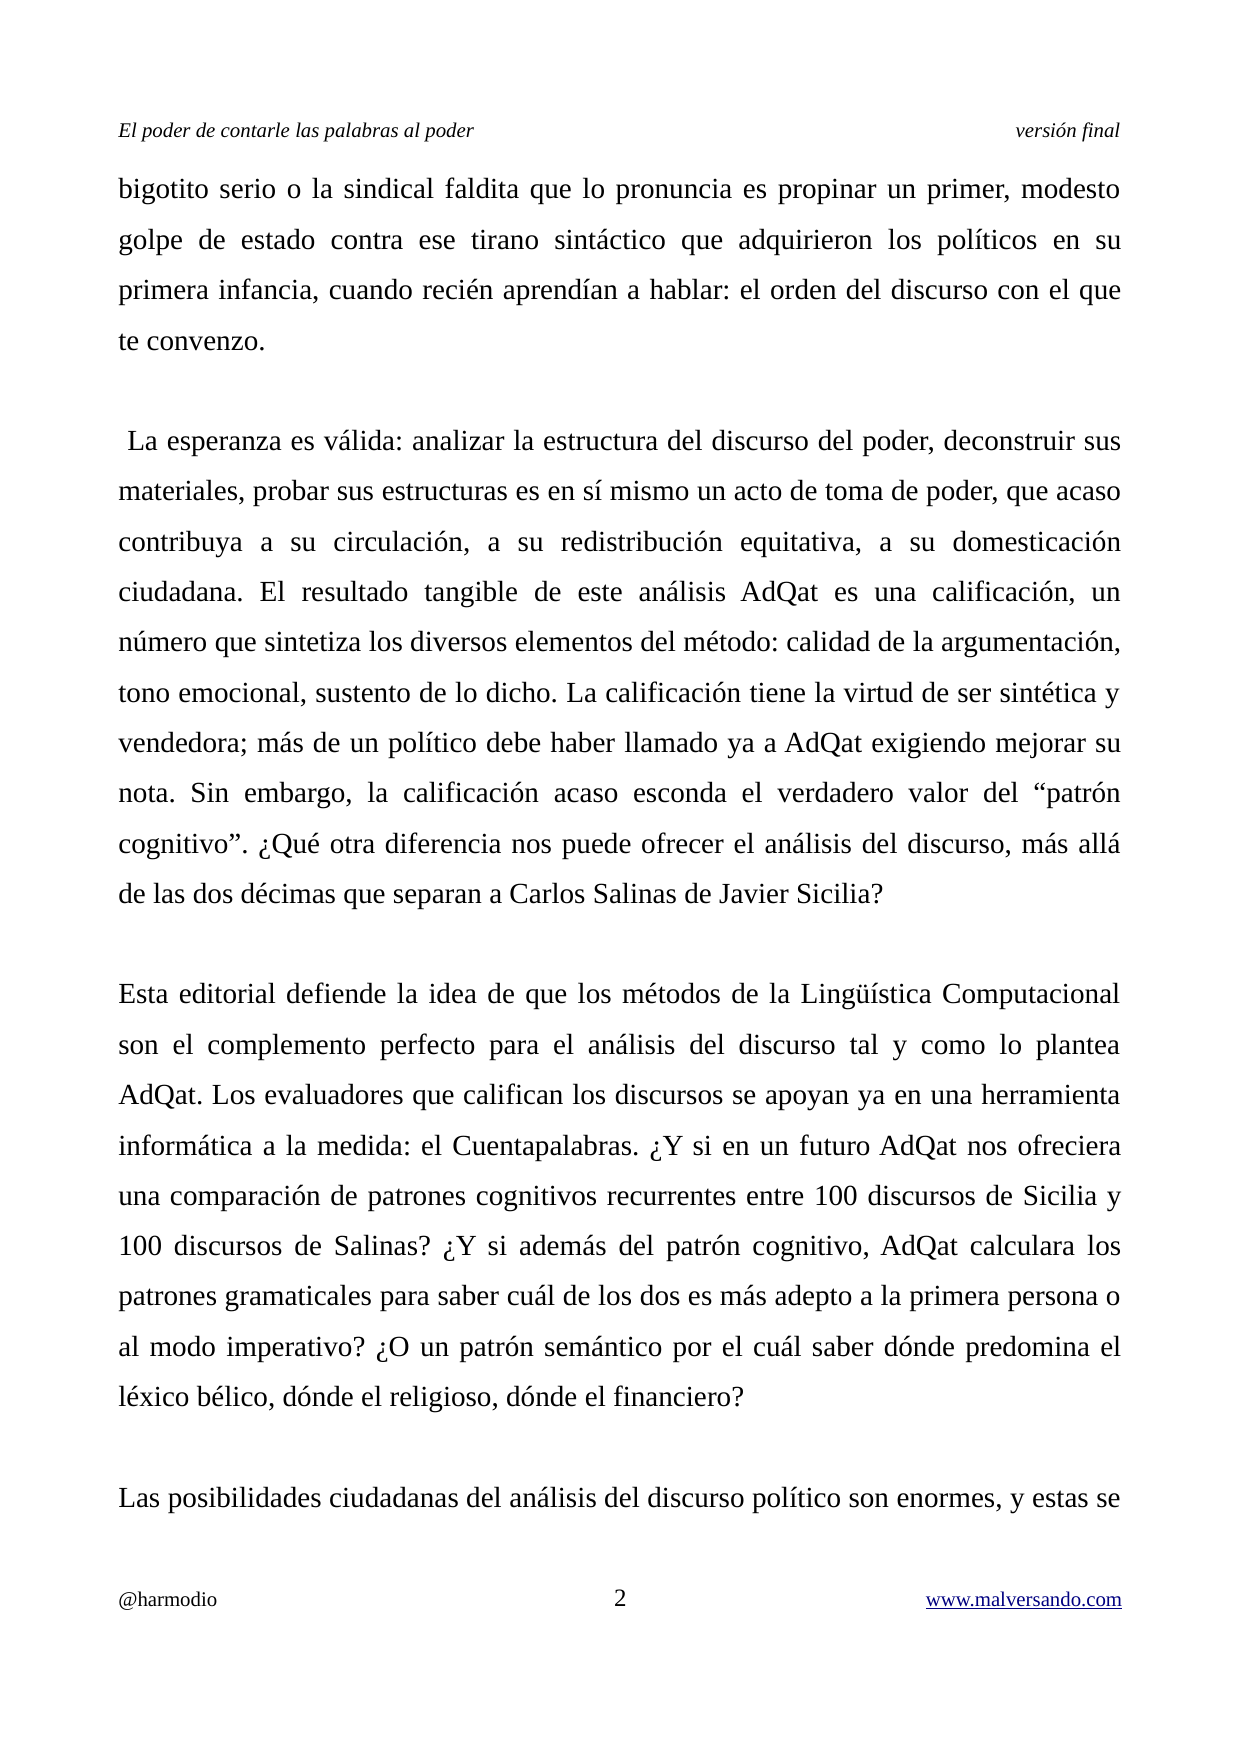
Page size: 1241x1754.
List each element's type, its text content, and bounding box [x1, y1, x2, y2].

text Las posibilidades ciudadanas del análisis del discurso político son enormes, y estas se [118, 1480, 1122, 1513]
text bigotito serio o la sindical faldita que lo pronuncia es propinar un primer, modesto golpe de estado contra ese tirano sintáctico que adquirieron los políticos en su primera infancia, cuando recién aprendían a hablar: el orden del discurso con el que te convenzo. [118, 172, 1122, 356]
text Esta editorial defiende la idea de que los métodos de la Lingüística Computacional son el complemento perfecto para el análisis del discurso tal y como lo plantea AdQat. Los evaluadores que califican los discursos se apoyan ya en una herramienta informática a la medida: el Cuentapalabras. ¿Y si en un futuro AdQat nos ofreciera una comparación de patrones cognitivos recurrentes entre 100 discursos de Sicilia y 100 discursos de Salinas? ¿Y si además del patrón cognitivo, AdQat calculara los patrones gramaticales para saber cuál de los dos es más adepto a la primera persona o al modo imperativo? ¿O un patrón semántico por el cuál saber dónde predomina el léxico bélico, dónde el religioso, dónde el financiero? [118, 977, 1122, 1413]
text La esperanza es válida: analizar la estructura del discurso del poder, deconstruir sus materiales, probar sus estructuras es en sí mismo un acto de toma de poder, que acaso contribuya a su circulación, a su redistribución equitativa, a su domesticación ciudadana. El resultado tangible de este análisis AdQat es una calificación, un número que sintetiza los diversos elementos del método: calidad de la argumentación, tono emocional, sustento de lo dicho. La calificación tiene la virtud de ser sintética y vendedora; más de un político debe haber llamado ya a AdQat exigiendo mejorar su nota. Sin embargo, la calificación acaso esconda el verdadero valor del “patrón cognitivo”. ¿Qué otra diferencia nos puede ofrecer el análisis del discurso, más allá de las dos décimas que separan a Carlos Salinas de Javier Sicilia? [118, 423, 1122, 909]
